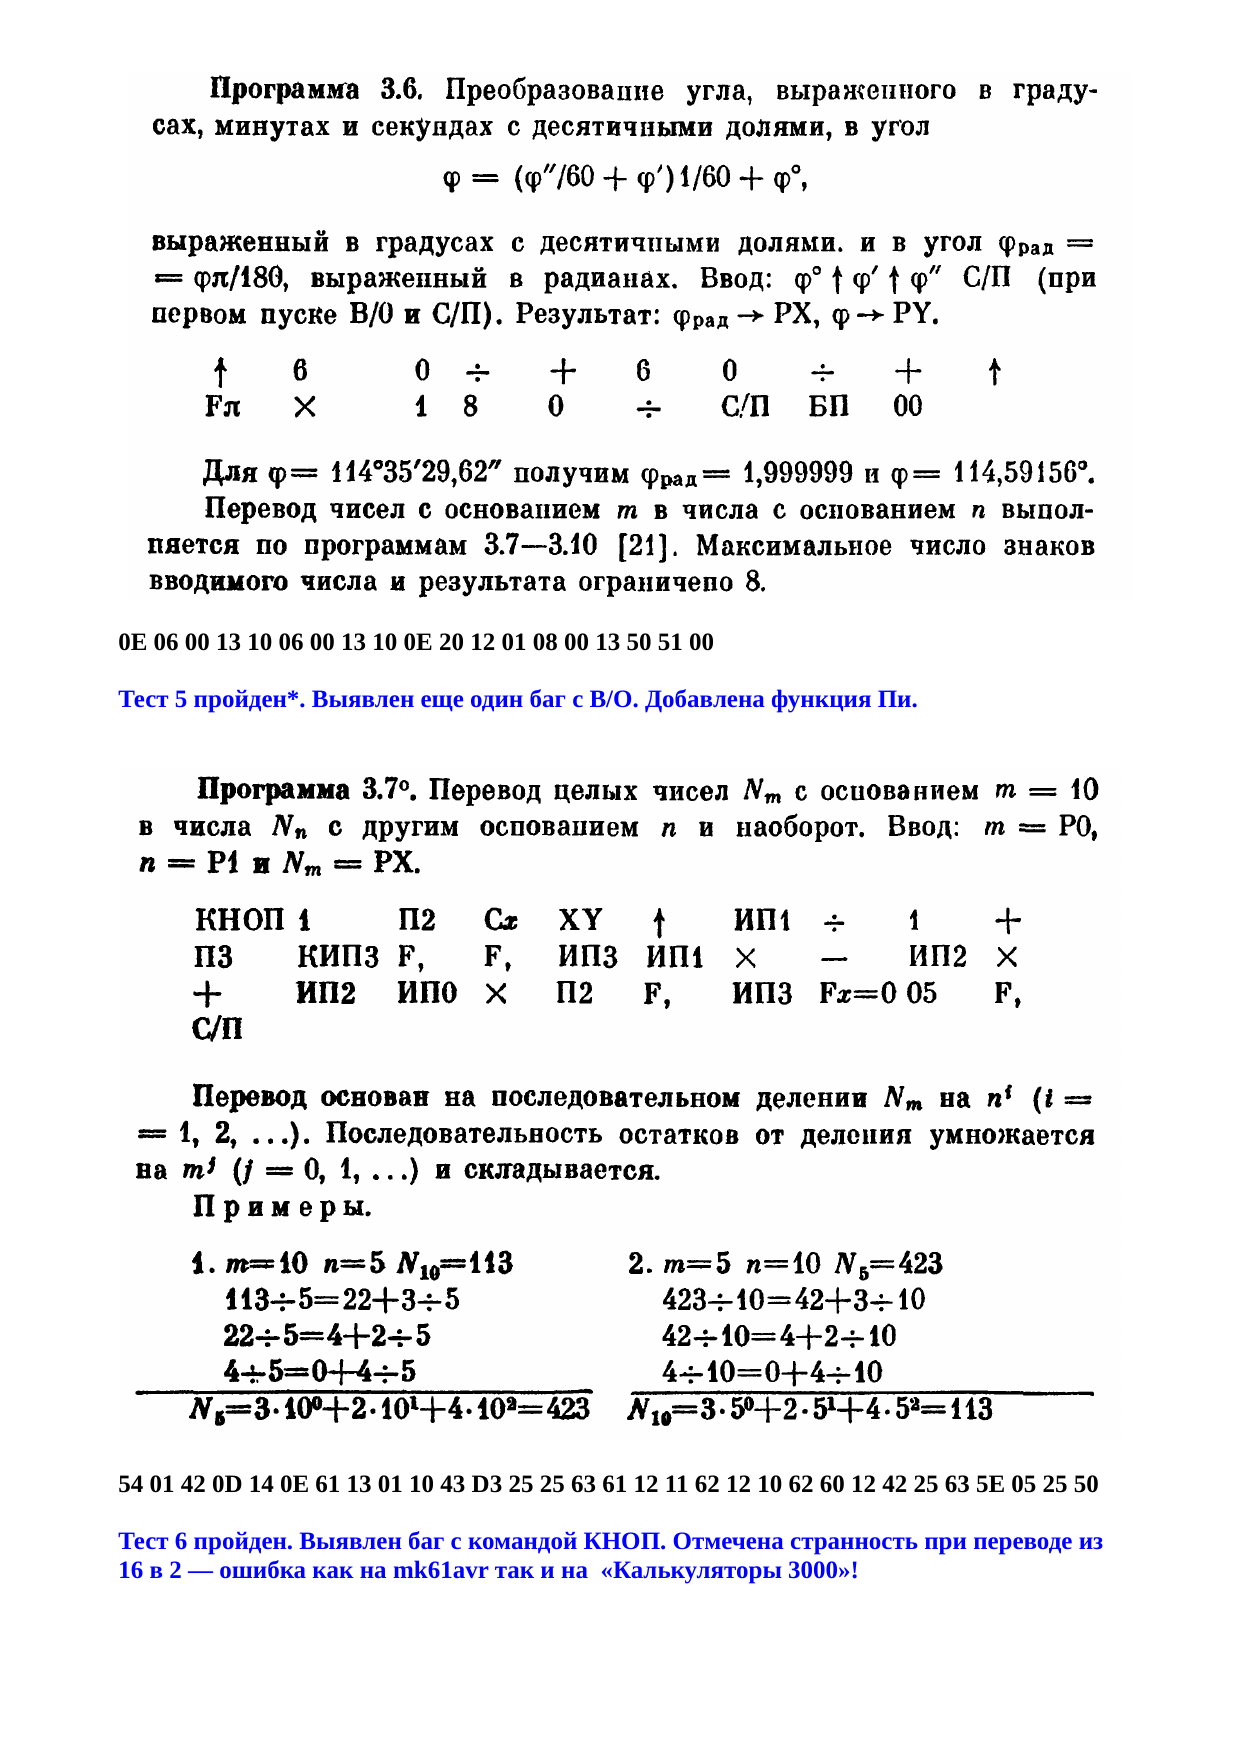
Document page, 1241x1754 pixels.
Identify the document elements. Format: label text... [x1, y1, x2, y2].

picture [118, 770, 1123, 1440]
text Тест 5 пройден*. Выявлен еще один баг с В/О. Добавлена функция Пи. [118, 684, 1122, 713]
picture [129, 73, 1133, 599]
text 0E 06 00 13 10 06 00 13 10 0E 20 12 01 08 00 13 50 51 00 [118, 627, 1122, 656]
text 54 01 42 0D 14 0E 61 13 01 10 43 D3 25 25 63 61 12 11 62 12 10 62 60 12 42 25 63 5E 05 25 50 [118, 1469, 1122, 1497]
text Тест 6 пройден. Выявлен баг с командой КНОП. Отмечена странность при переводе из 16 в 2 — ошибка как на mk61avr так и на «Калькуляторы 3000»! [118, 1526, 1122, 1584]
